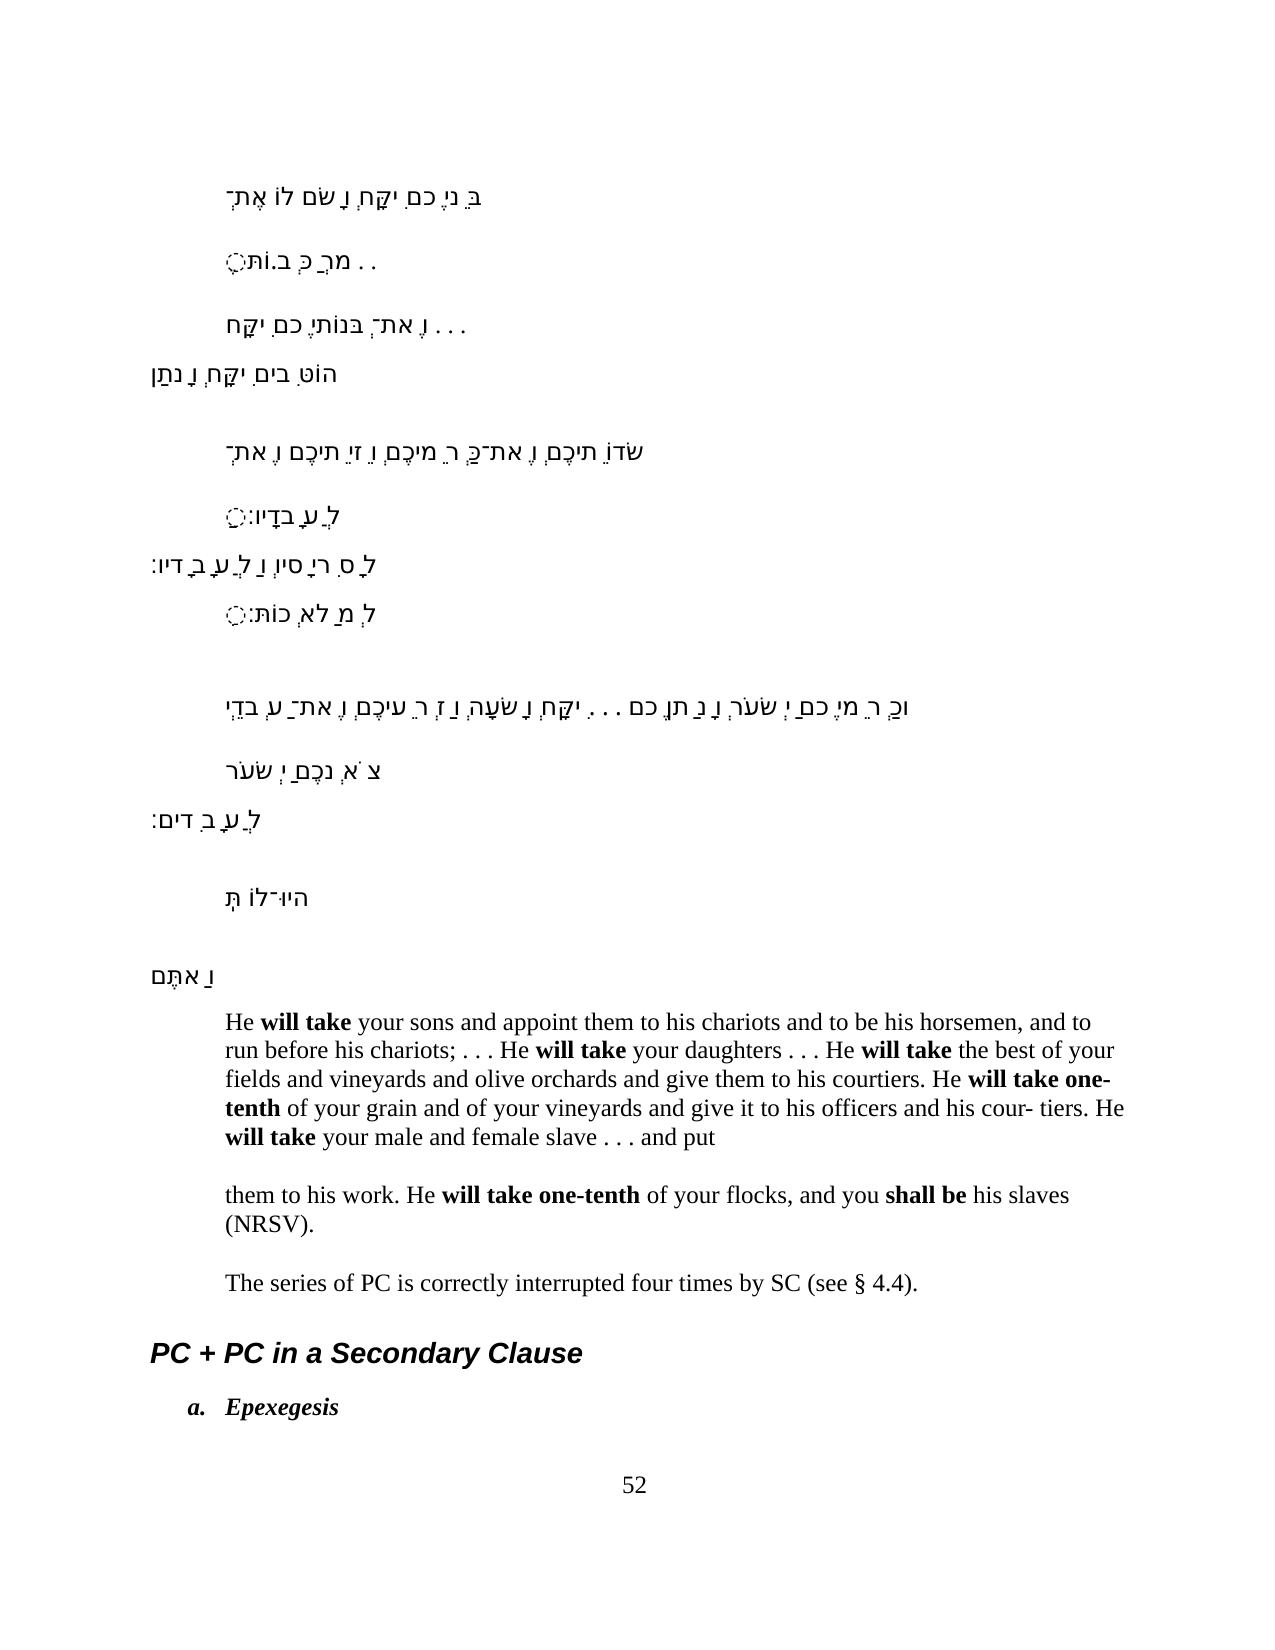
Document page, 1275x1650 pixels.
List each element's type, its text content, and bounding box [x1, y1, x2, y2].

text ו ַאתֶּם [150, 929, 1125, 992]
text ו ֶאת־ ְבּנוֹתי ֶכם ִיקָּח . . . [225, 307, 1125, 341]
text ל ֲﬠ ָב ִדים׃ [150, 802, 1125, 836]
text The series of PC is correctly interrupted four times by SC (see § 4.4). [225, 1268, 1125, 1297]
text ְוכַ ְר ֵמי ֶכם ַי ְשׂﬠֹר ְו ָנ ַתן ֶכם . . . ִיקָּח ְו ָשׂﬠָה ְו ַז ְר ֵﬠיכֶם ְו ֶאת־ ַﬠ ְבדֵי [225, 660, 1125, 723]
text ְבּ ֵני ֶכם ִיקָּח ְו ָשׂם לוֹ אֶת־ [225, 150, 1125, 213]
text הוֹטּ ִבים ִיקָּח ְו ָנתַן [150, 356, 1125, 390]
text ַל ֲﬠ ָבדָיו׃ [225, 498, 1125, 532]
text צ ֹא ְנכֶם ַי ְשׂﬠֹר [225, 753, 1125, 787]
text He will take your sons and appoint them to his chariots and to be his horsemen, and to run before his chariots; . . . He will take your daughters . . . He will take the best of your fields and vineyards and olive orchards and give them to his courtiers. He will take one-tenth of your grain and of your vineyards and give it to his officers and his cour- tiers. He will take your male and female slave . . . and put [225, 1007, 1125, 1150]
text ְשׂדוֹ ֵתיכֶם ְו ֶאת־כַּ ְר ֵמיכֶם ְו ֵזי ֵתיכֶם ו ֶאת־ [225, 405, 1125, 468]
text ְהיוּ־לוֹ תִּ [225, 851, 1125, 914]
text them to his work. He will take one-tenth of your flocks, and you shall be his slaves (NRSV). [225, 1180, 1125, 1238]
text ֶמרְ ַכּ ְב.וֹתּ . . [225, 243, 1125, 277]
subtitle PC + PC in a Secondary Clause [150, 1337, 1125, 1370]
text ל ָס ִרי ָסיו ְו ַל ֲﬠ ָב ָדיו׃ [150, 547, 1125, 581]
text ִל ְמ ַלא ְכוֹתּ׃ [225, 596, 1125, 630]
list Epexegesis [187, 1392, 1125, 1420]
